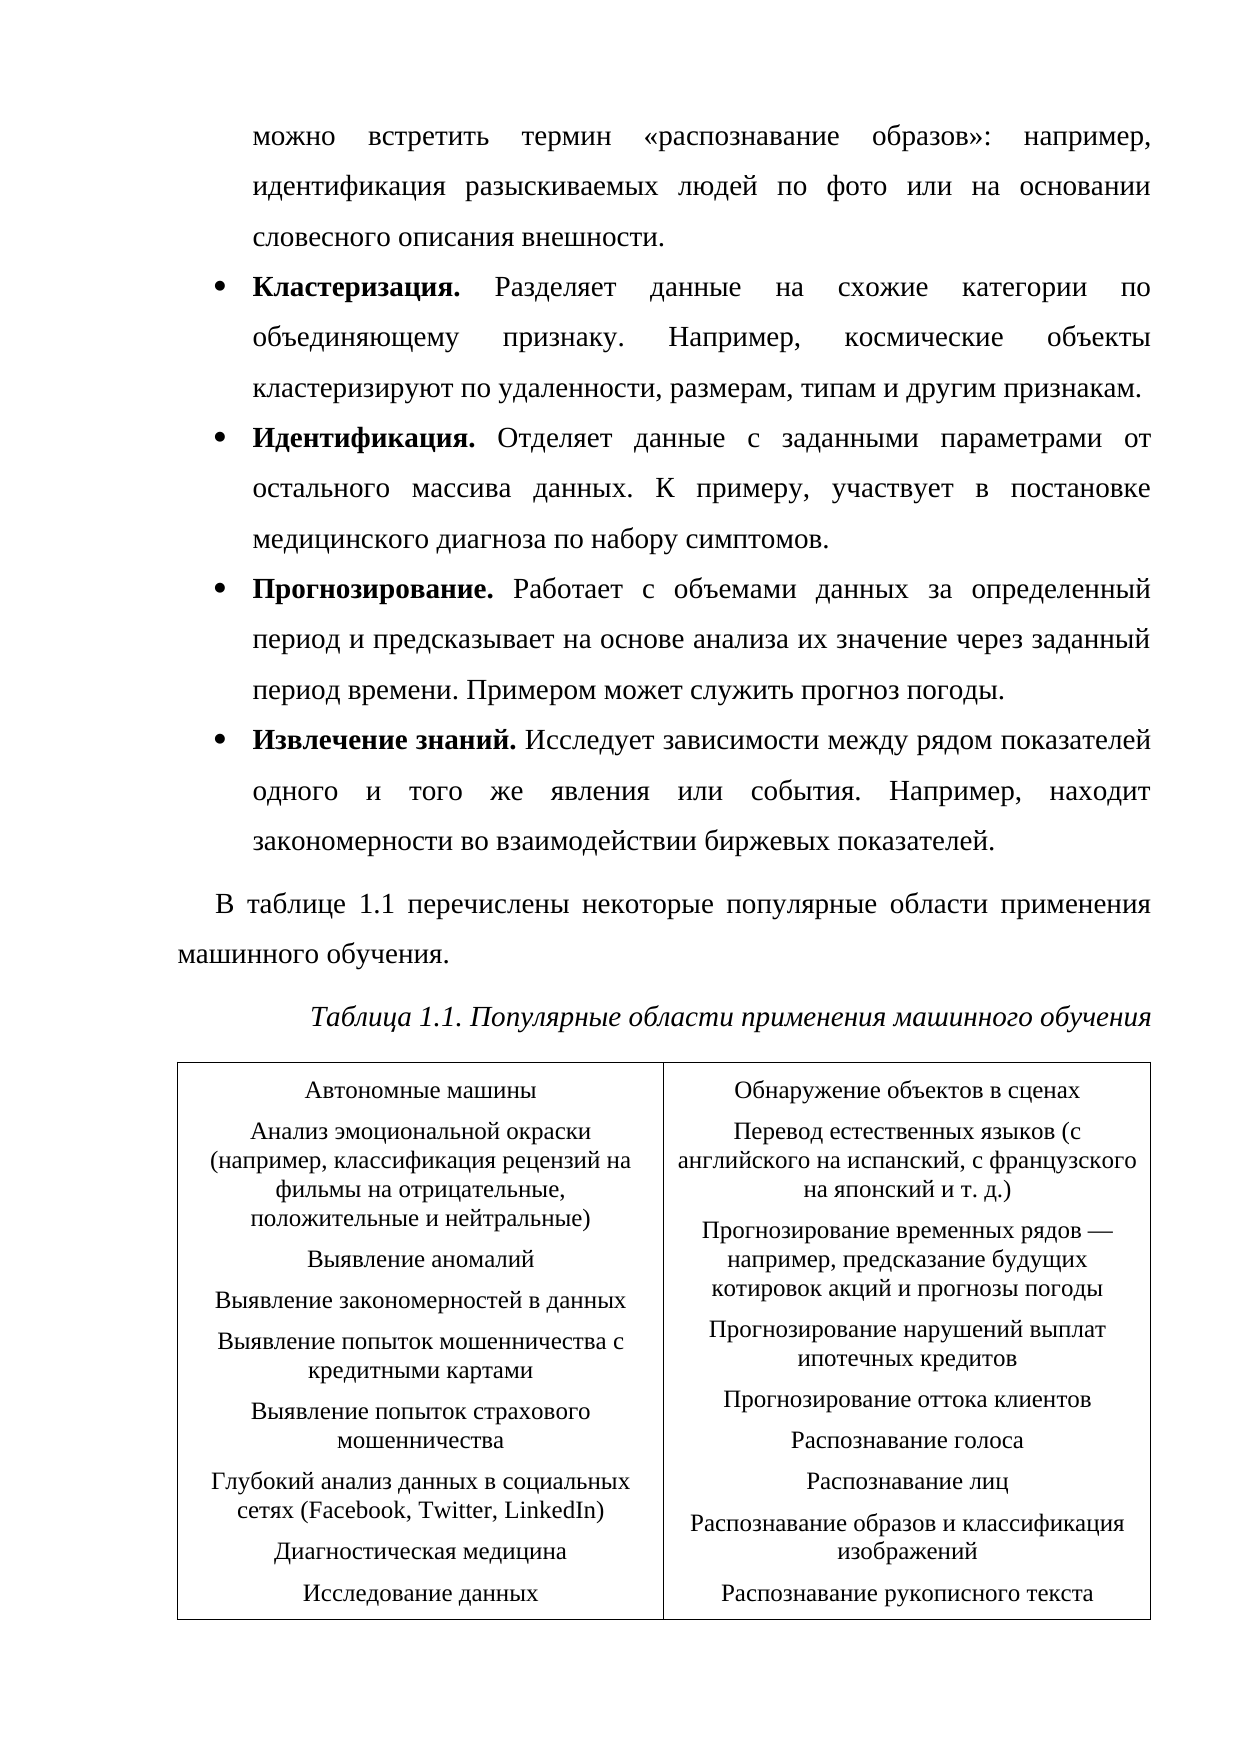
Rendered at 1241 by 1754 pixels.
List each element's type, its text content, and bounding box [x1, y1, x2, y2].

list Извлечение знаний. Исследует зависимости между рядом показателей одного и того же явления или события. Например, находит закономерности во взаимодействии биржевых показателей. [215, 722, 1152, 856]
list Прогнозирование. Работает с объемами данных за определенный период и предсказывает на основе анализа их значение через заданный период времени. Примером может служить прогноз погоды. [215, 571, 1152, 705]
text Таблица 1.1. Популярные области применения машинного обучения [177, 999, 1152, 1032]
list Кластеризация. Разделяет данные на схожие категории по объединяющему признаку. Например, космические объекты кластеризируют по удаленности, размерам, типам и другим признакам. [215, 269, 1152, 403]
list можно встретить термин «распознавание образов»: например, идентификация разыскиваемых людей по фото или на основании словесного описания внешности. [215, 118, 1152, 252]
text В таблице 1.1 перечислены некоторые популярные области применения машинного обучения. [177, 886, 1152, 969]
table_header Обнаружение объектов в сценах Перевод естественных языков (с английского на испанский, с французского на японский и т. д.) Прогнозирование временных рядов — например, предсказание будущих котировок акций и прогнозы погоды Прогнозирование нарушений выплат ипотечных кредитов Прогнозирование оттока клиентов Распознавание голоса Распознавание лиц Распознавание образов и классификация изображений Распознавание рукописного текста [664, 1063, 1150, 1619]
list Идентификация. Отделяет данные с заданными параметрами от остального массива данных. К примеру, участвует в постановке медицинского диагноза по набору симптомов. [215, 420, 1152, 554]
table_header Автономные машины Анализ эмоциональной окраски (например, классификация рецензий на фильмы на отрицательные, положительные и нейтральные) Выявление аномалий Выявление закономерностей в данных Выявление попыток мошенничества с кредитными картами Выявление попыток страхового мошенничества Глубокий анализ данных в социальных сетях (Facebook, Twitter, LinkedIn) Диагностическая медицина Исследование данных [178, 1063, 663, 1619]
